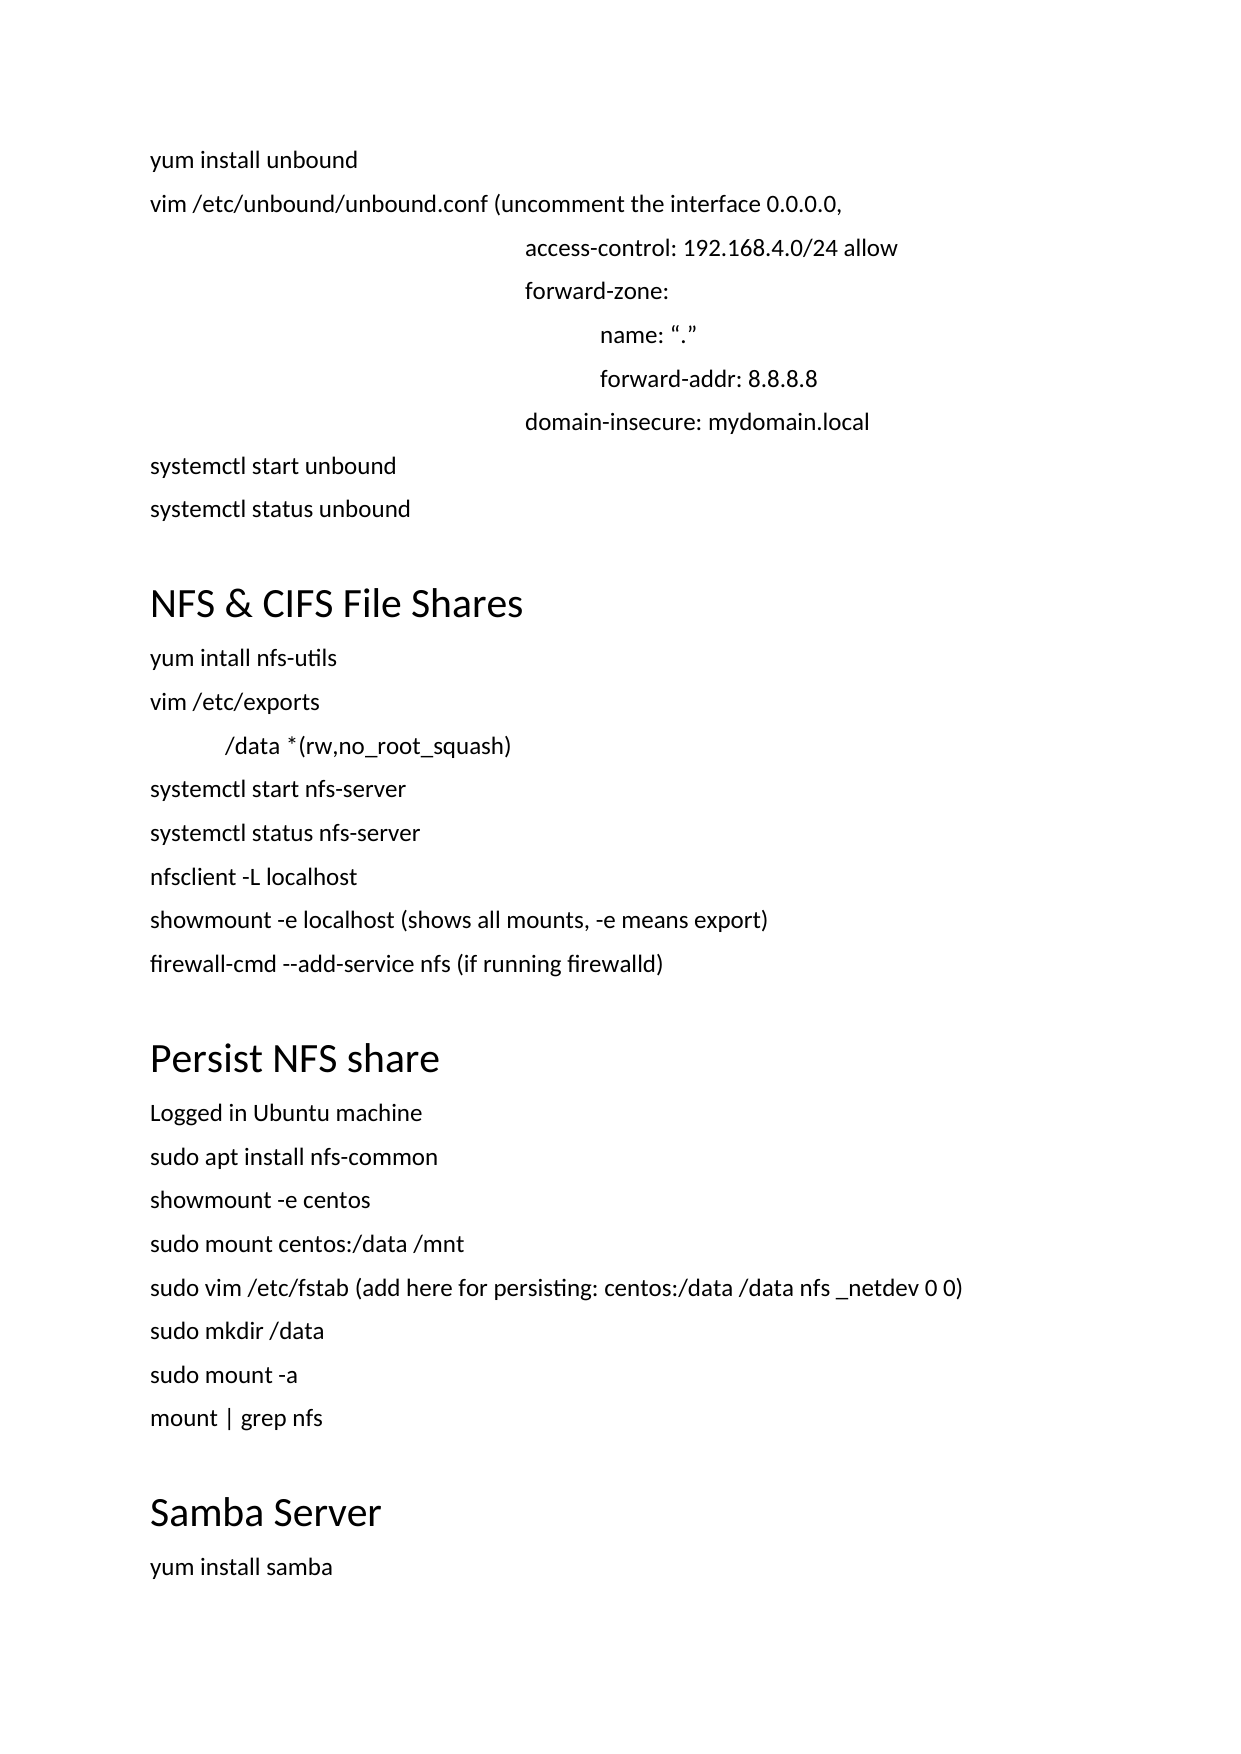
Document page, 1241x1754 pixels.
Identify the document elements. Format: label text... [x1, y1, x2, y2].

text sudo mount -a [150, 1364, 1090, 1389]
text showmount -e localhost (shows all mounts, -e means export) [150, 910, 1090, 935]
text sudo mkdir /data [150, 1321, 1090, 1346]
text access-control: 192.168.4.0/24 allow [450, 237, 1090, 262]
text domain-insecure: mydomain.local [150, 412, 1090, 437]
text sudo apt install nfs-common [150, 1146, 1090, 1171]
text Logged in Ubuntu machine [150, 1103, 1090, 1128]
text mount | grep nfs [150, 1408, 1090, 1433]
text sudo vim /etc/fstab (add here for persisting: centos:/data /data nfs _netdev 0 0) [150, 1277, 1090, 1302]
text vim /etc/unbound/unbound.conf (uncomment the interface 0.0.0.0, [150, 194, 1090, 219]
text yum install unbound [150, 150, 1090, 175]
text /data *(rw,no_root_squash) [150, 735, 1090, 760]
text forward-addr: 8.8.8.8 [150, 368, 1090, 393]
text forward-zone: [450, 281, 1090, 306]
text firewall-cmd --add-service nfs (if running firewalld) [150, 954, 1090, 979]
text sudo mount centos:/data /mnt [150, 1233, 1090, 1258]
text nfsclient -L localhost [150, 866, 1090, 891]
text systemctl start unbound [150, 456, 1090, 481]
text name: “.” [525, 324, 1090, 349]
text showmount -e centos [150, 1190, 1090, 1215]
text systemctl status unbound [150, 499, 1090, 524]
text systemctl status nfs-server [150, 823, 1090, 848]
text yum install samba [150, 1557, 1090, 1582]
text NFS & CIFS File Shares [150, 586, 1090, 628]
text systemctl start nfs-server [150, 779, 1090, 804]
text yum intall nfs-utils [150, 648, 1090, 673]
text Persist NFS share [150, 1041, 1090, 1083]
text Samba Server [150, 1495, 1090, 1537]
text vim /etc/exports [150, 692, 1090, 717]
